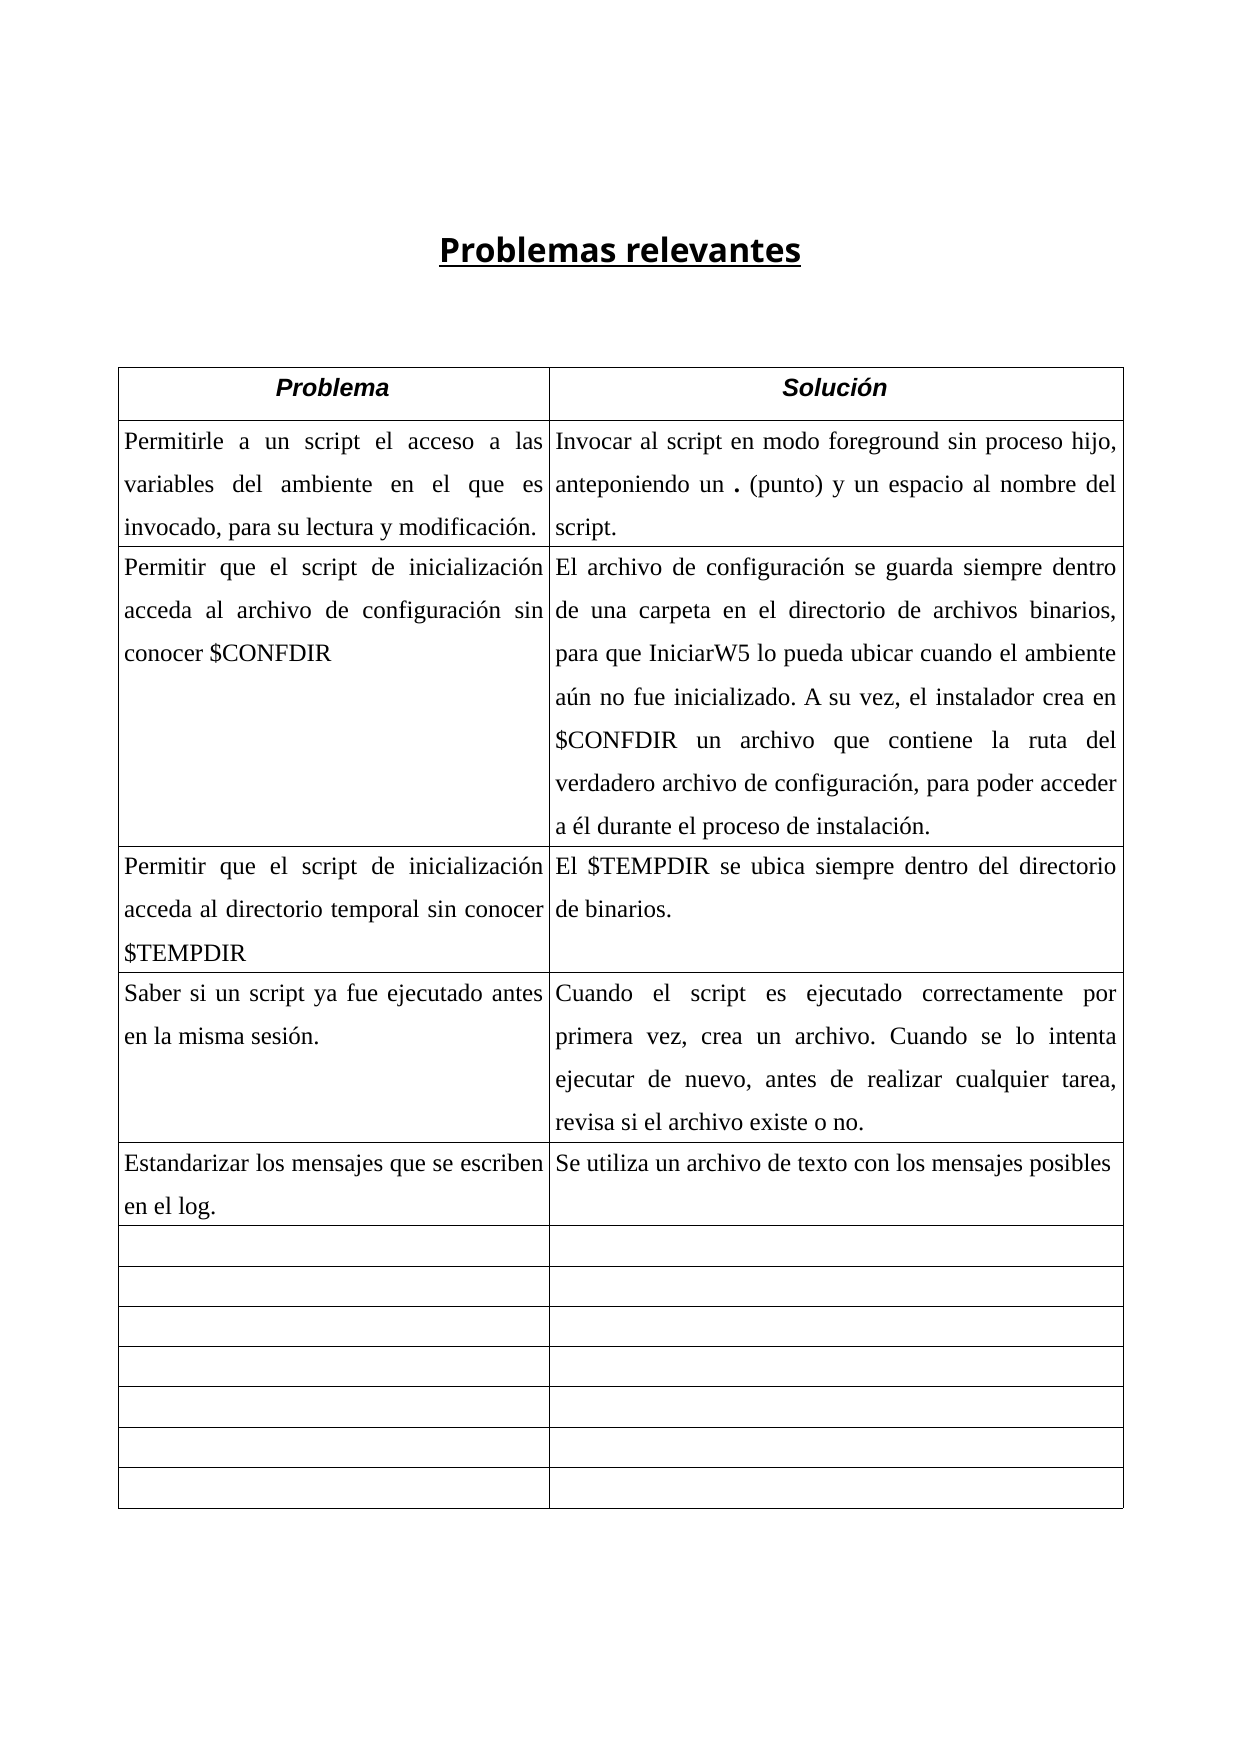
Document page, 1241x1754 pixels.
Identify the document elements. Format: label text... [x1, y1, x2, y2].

table_cell [119, 1226, 549, 1266]
table_cell [550, 1226, 1123, 1266]
table_cell Estandarizar los mensajes que se escriben en el log. [119, 1143, 549, 1225]
table_header Problema [119, 368, 549, 420]
table_cell [550, 1428, 1123, 1467]
table_header Solución [550, 368, 1123, 420]
table_cell El archivo de configuración se guarda siempre dentro de una carpeta en el directorio de archivos binarios, para que IniciarW5 lo pueda ubicar cuando el ambiente aún no fue inicializado. A su vez, el instalador crea en $CONFDIR un archivo que contiene la ruta del verdadero archivo de configuración, para poder acceder a él durante el proceso de instalación. [550, 547, 1123, 846]
table_cell El $TEMPDIR se ubica siempre dentro del directorio de binarios. [550, 847, 1123, 972]
table_cell [550, 1387, 1123, 1427]
table_cell [119, 1468, 549, 1507]
table_cell Cuando el script es ejecutado correctamente por primera vez, crea un archivo. Cuando se lo intenta ejecutar de nuevo, antes de realizar cualquier tarea, revisa si el archivo existe o no. [550, 973, 1123, 1142]
table_cell Saber si un script ya fue ejecutado antes en la misma sesión. [119, 973, 549, 1142]
table_cell [550, 1468, 1123, 1507]
table_cell Se utiliza un archivo de texto con los mensajes posibles [550, 1143, 1123, 1225]
table_cell [119, 1347, 549, 1386]
subtitle Problemas relevantes [118, 226, 1122, 272]
table_cell [119, 1307, 549, 1346]
table_cell Invocar al script en modo foreground sin proceso hijo, anteponiendo un . (punto) y un espacio al nombre del script. [550, 421, 1123, 546]
table_cell [550, 1307, 1123, 1346]
table_cell Permitir que el script de inicialización acceda al archivo de configuración sin conocer $CONFDIR [119, 547, 549, 846]
table_cell [119, 1387, 549, 1427]
table_cell [550, 1347, 1123, 1386]
table_cell [119, 1267, 549, 1306]
table_cell [550, 1267, 1123, 1306]
table_cell Permitirle a un script el acceso a las variables del ambiente en el que es invocado, para su lectura y modificación. [119, 421, 549, 546]
table_cell Permitir que el script de inicialización acceda al directorio temporal sin conocer $TEMPDIR [119, 847, 549, 972]
table_cell [119, 1428, 549, 1467]
